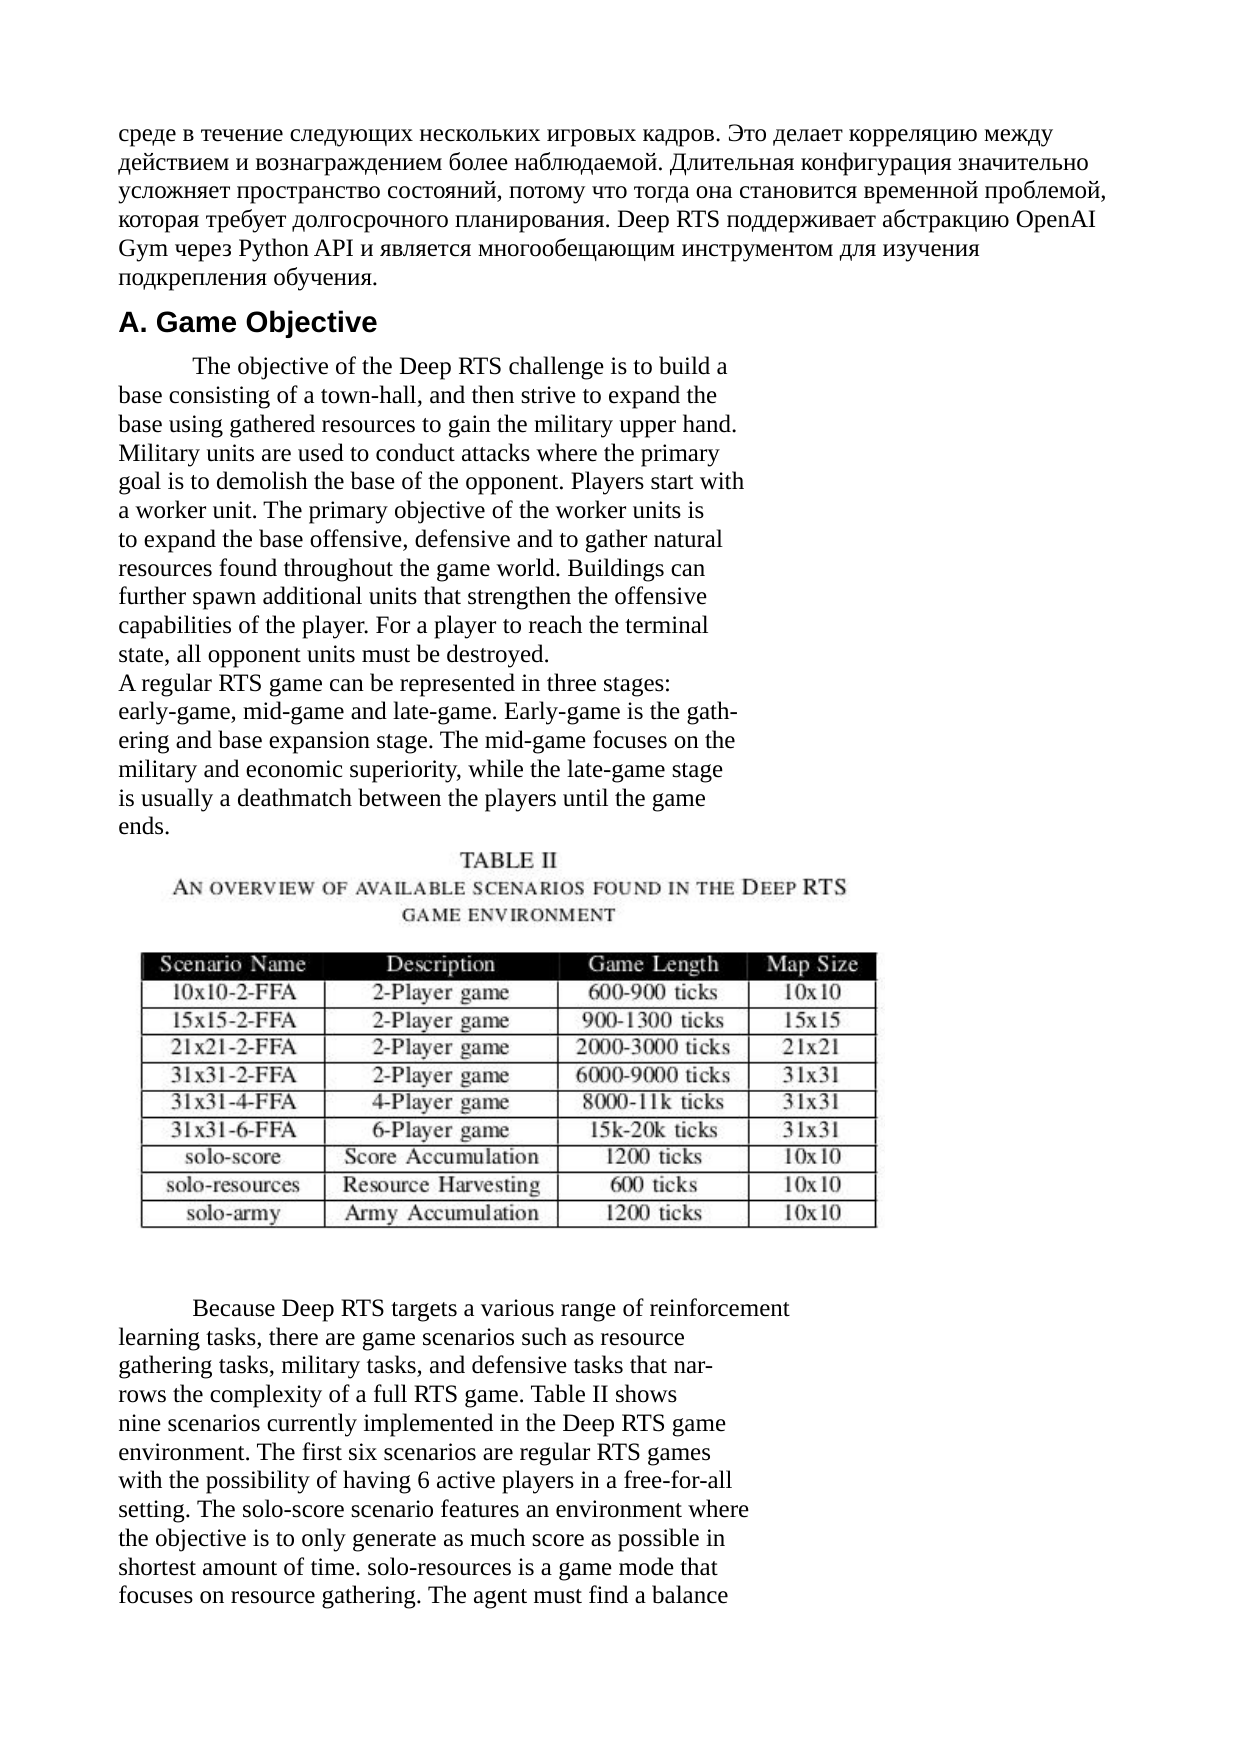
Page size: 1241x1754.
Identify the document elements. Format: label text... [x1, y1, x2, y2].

text shortest amount of time. solo-resources is a game mode that [118, 1552, 1122, 1581]
text is usually a deathmatch between the players until the game [118, 783, 1122, 811]
text the objective is to only generate as much score as possible in [118, 1523, 1122, 1552]
text среде в течение следующих нескольких игровых кадров. Это делает корреляцию между действием и вознаграждением более наблюдаемой. Длительная конфигурация значительно усложняет пространство состояний, потому что тогда она становится временной проблемой, которая требует долгосрочного планирования. Deep RTS поддерживает абстракцию OpenAI Gym через Python API и является многообещающим инструментом для изучения подкрепления обучения. [118, 118, 1122, 291]
text with the possibility of having 6 active players in a free-for-all [118, 1466, 1122, 1494]
text base consisting of a town-hall, and then strive to expand the [118, 380, 1122, 409]
text a worker unit. The primary objective of the worker units is [118, 495, 1122, 524]
text Military units are used to conduct attacks where the primary [118, 438, 1122, 466]
text rows the complexity of a full RTS game. Table II shows [118, 1379, 1122, 1408]
subtitle A. Game Objective [118, 305, 1122, 339]
text capabilities of the player. For a player to reach the terminal [118, 610, 1122, 639]
text nine scenarios currently implemented in the Deep RTS game [118, 1408, 1122, 1437]
text base using gathered resources to gain the military upper hand. [118, 409, 1122, 438]
text A regular RTS game can be represented in three stages: [118, 668, 1122, 696]
text ering and base expansion stage. The mid-game focuses on the [118, 725, 1122, 754]
text state, all opponent units must be destroyed. [118, 639, 1122, 668]
text focuses on resource gathering. The agent must find a balance [118, 1581, 1122, 1609]
text ends. [118, 811, 1122, 840]
text setting. The solo-score scenario features an environment where [118, 1494, 1122, 1523]
text further spawn additional units that strengthen the offensive [118, 581, 1122, 610]
text The objective of the Deep RTS challenge is to build a [118, 351, 1122, 380]
text gathering tasks, military tasks, and defensive tasks that nar- [118, 1351, 1122, 1379]
picture [124, 840, 885, 1236]
text military and economic superiority, while the late-game stage [118, 754, 1122, 783]
text to expand the base offensive, defensive and to gather natural [118, 524, 1122, 553]
text environment. The first six scenarios are regular RTS games [118, 1437, 1122, 1466]
text Because Deep RTS targets a various range of reinforcement [118, 1293, 1122, 1322]
text learning tasks, there are game scenarios such as resource [118, 1322, 1122, 1351]
text resources found throughout the game world. Buildings can [118, 553, 1122, 581]
text early-game, mid-game and late-game. Early-game is the gath- [118, 696, 1122, 725]
text goal is to demolish the base of the opponent. Players start with [118, 466, 1122, 495]
